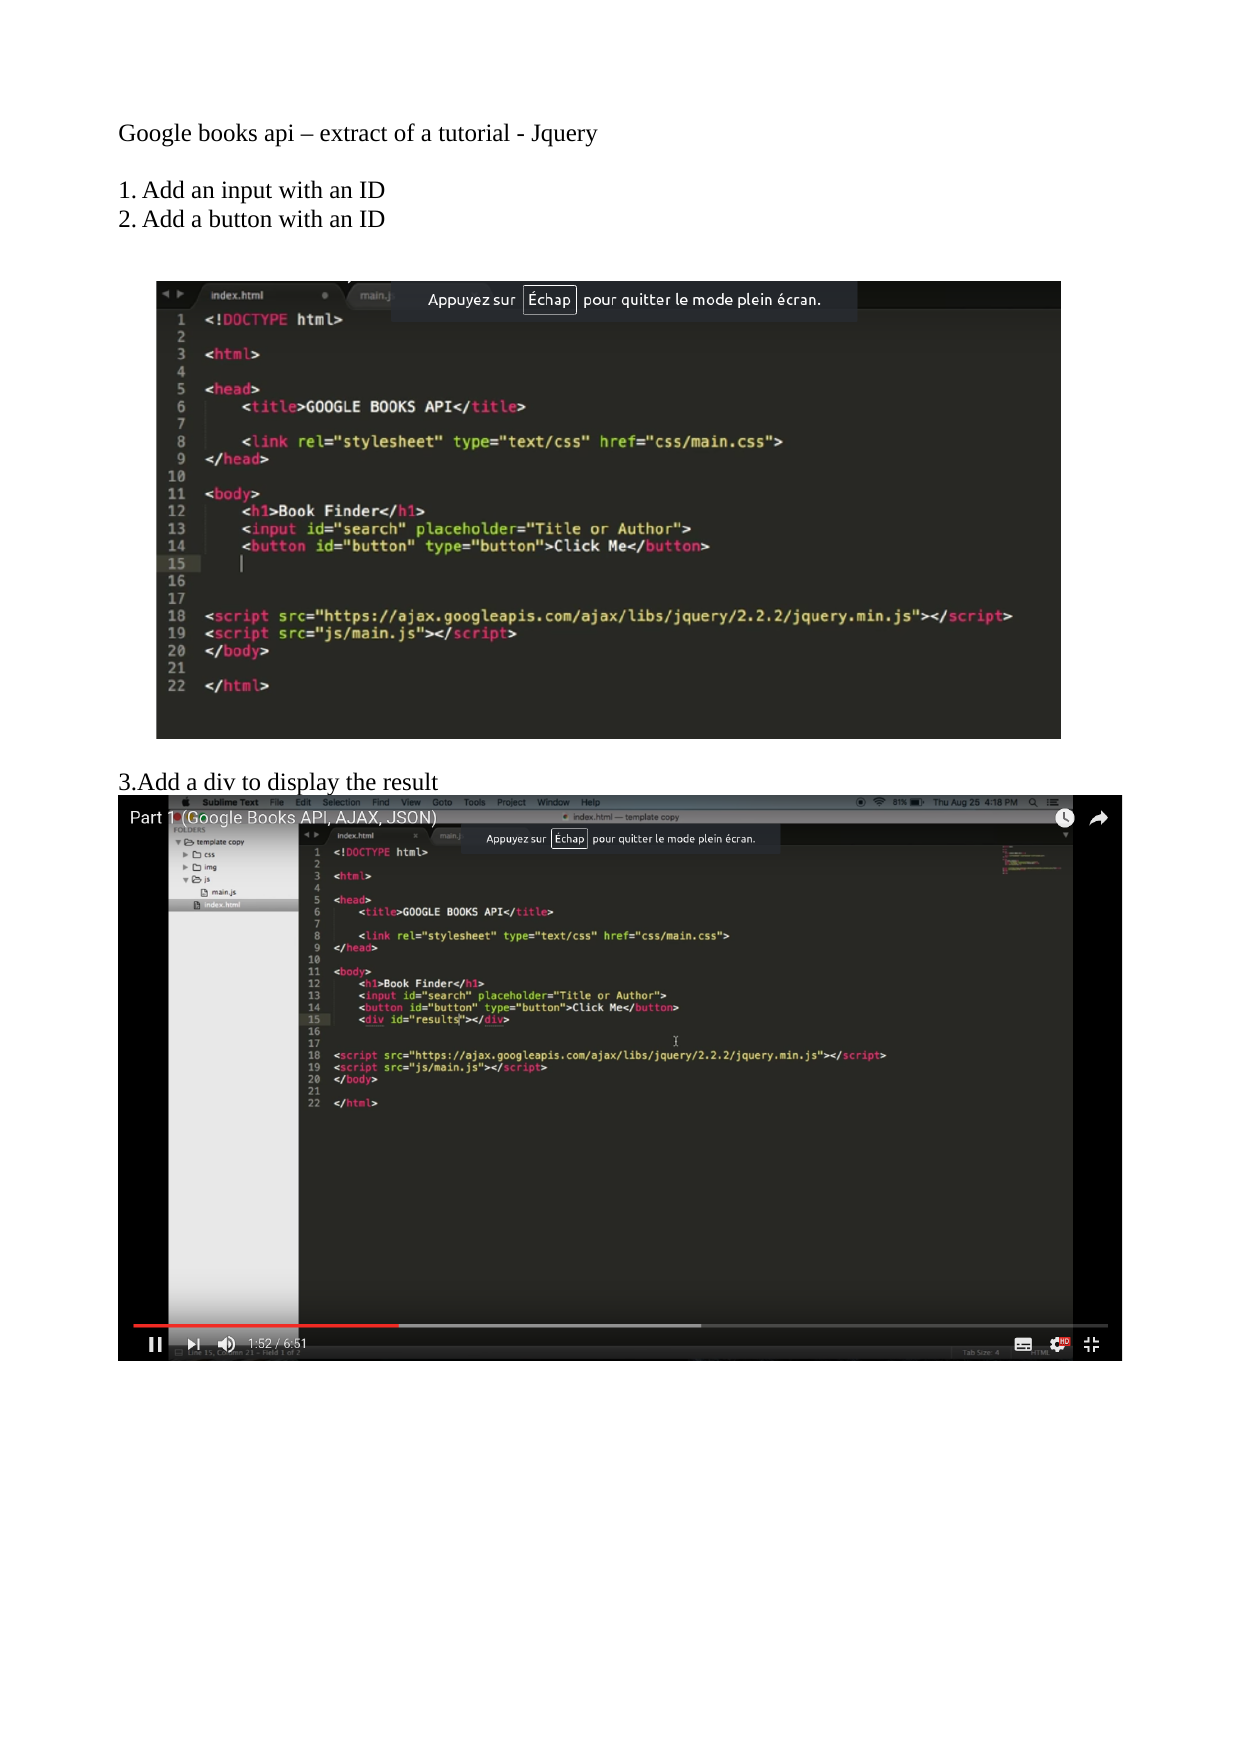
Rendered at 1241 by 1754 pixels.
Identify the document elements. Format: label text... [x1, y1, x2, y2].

text 2. Add a button with an ID [118, 204, 1122, 233]
picture [156, 281, 1061, 739]
text 1. Add an input with an ID [118, 176, 1122, 204]
picture [118, 795, 1123, 1361]
text Google books api – extract of a tutorial - Jquery [118, 118, 1122, 147]
text 3.Add a div to display the result [118, 767, 1122, 795]
